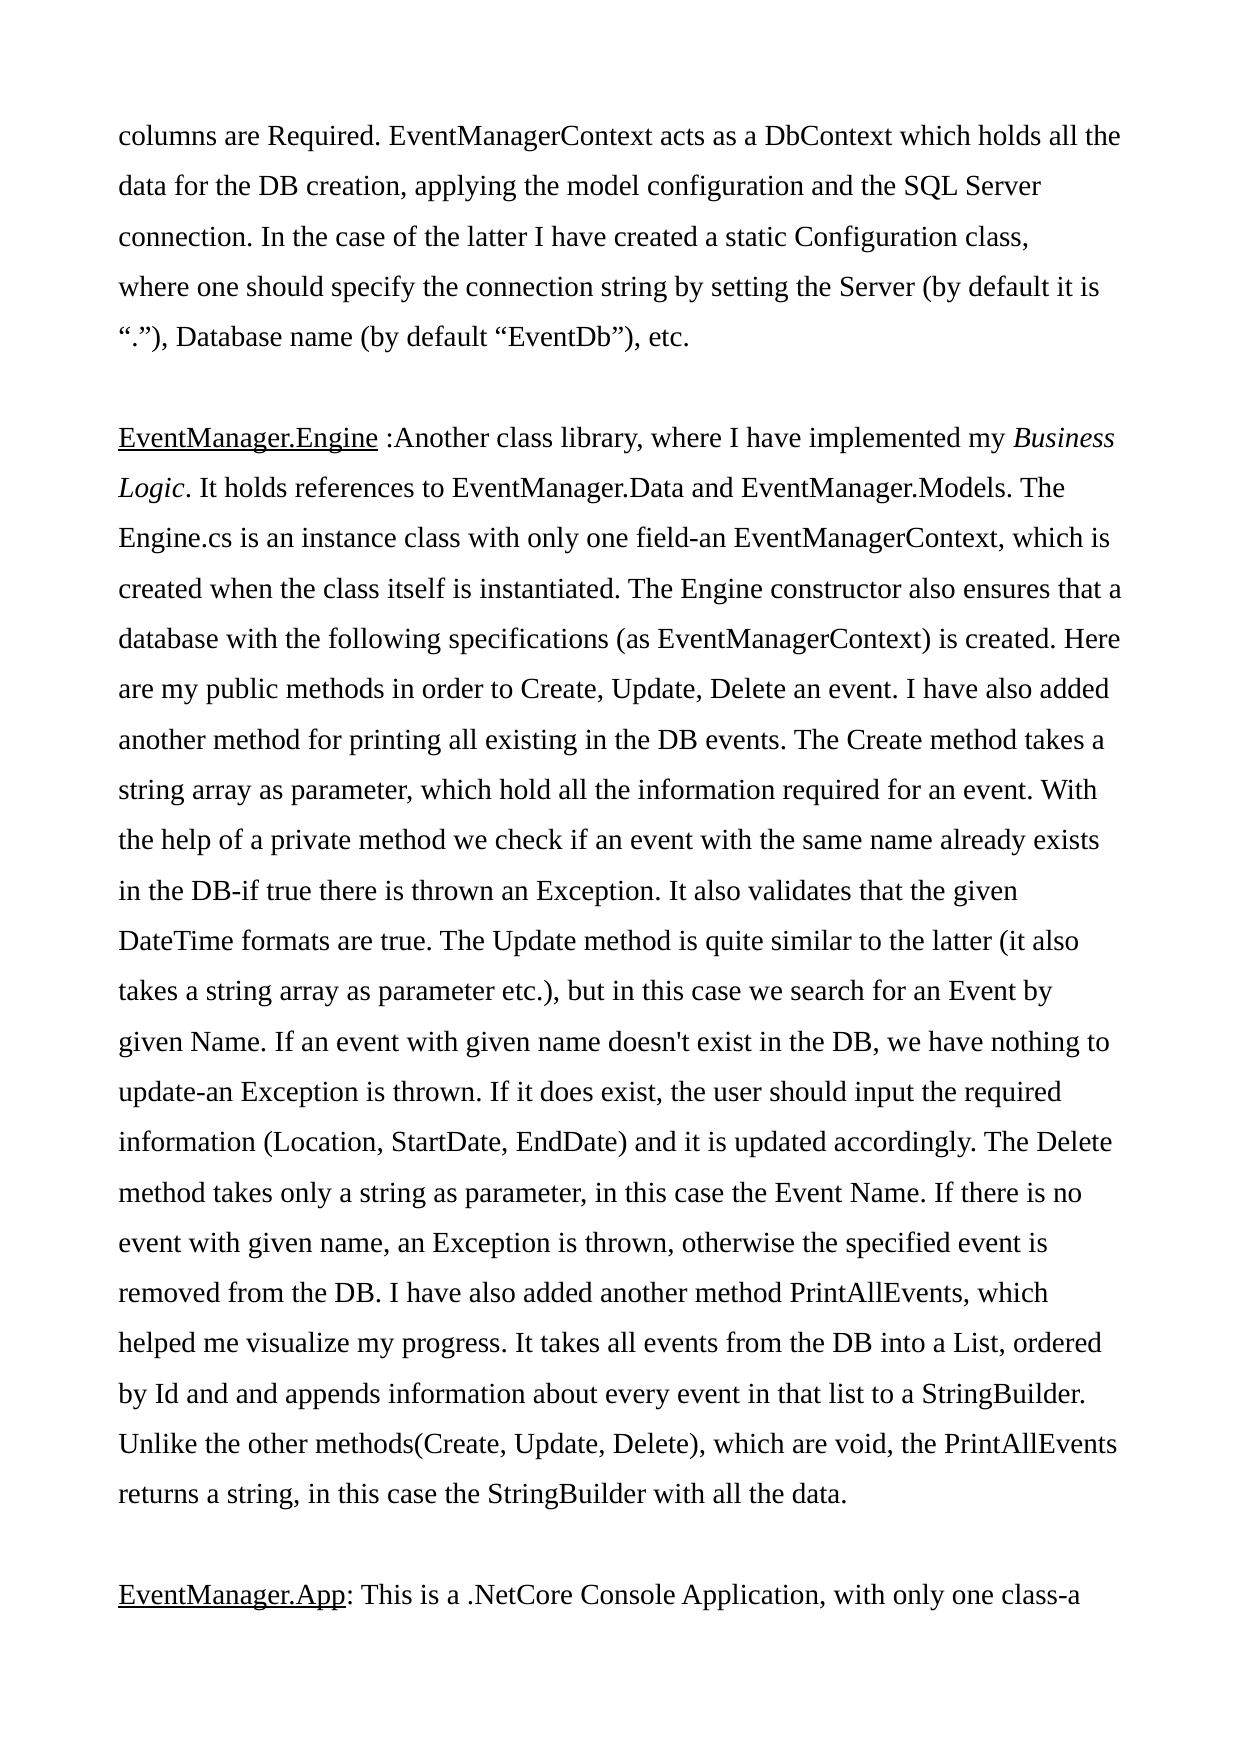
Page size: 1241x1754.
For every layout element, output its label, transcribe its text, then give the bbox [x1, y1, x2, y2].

text where one should specify the connection string by setting the Server (by default it is “.”), Database name (by default “EventDb”), etc. [118, 269, 1122, 353]
text columns are Required. EventManagerContext acts as a DbContext which holds all the data for the DB creation, applying the model configuration and the SQL Server connection. In the case of the latter I have created a static Configuration class, [118, 118, 1122, 252]
text EventManager.Engine :Another class library, where I have implemented my Business Logic. It holds references to EventManager.Data and EventManager.Models. The Engine.cs is an instance class with only one field-an EventManagerContext, which is created when the class itself is instantiated. The Engine constructor also ensures that a database with the following specifications (as EventManagerContext) is created. Here are my public methods in order to Create, Update, Delete an event. I have also added another method for printing all existing in the DB events. The Create method takes a string array as parameter, which hold all the information required for an event. With the help of a private method we check if an event with the same name already exists in the DB-if true there is thrown an Exception. It also validates that the given DateTime formats are true. The Update method is quite similar to the latter (it also takes a string array as parameter etc.), but in this case we search for an Event by given Name. If an event with given name doesn't exist in the DB, we have nothing to update-an Exception is thrown. If it does exist, the user should input the required information (Location, StartDate, EndDate) and it is updated accordingly. The Delete method takes only a string as parameter, in this case the Event Name. If there is no event with given name, an Exception is thrown, otherwise the specified event is removed from the DB. I have also added another method PrintAllEvents, which helped me visualize my progress. It takes all events from the DB into a List, ordered by Id and and appends information about every event in that list to a StringBuilder. Unlike the other methods(Create, Update, Delete), which are void, the PrintAllEvents returns a string, in this case the StringBuilder with all the data. [118, 420, 1122, 1510]
text EventManager.App: This is a .NetCore Console Application, with only one class-a [118, 1577, 1122, 1611]
